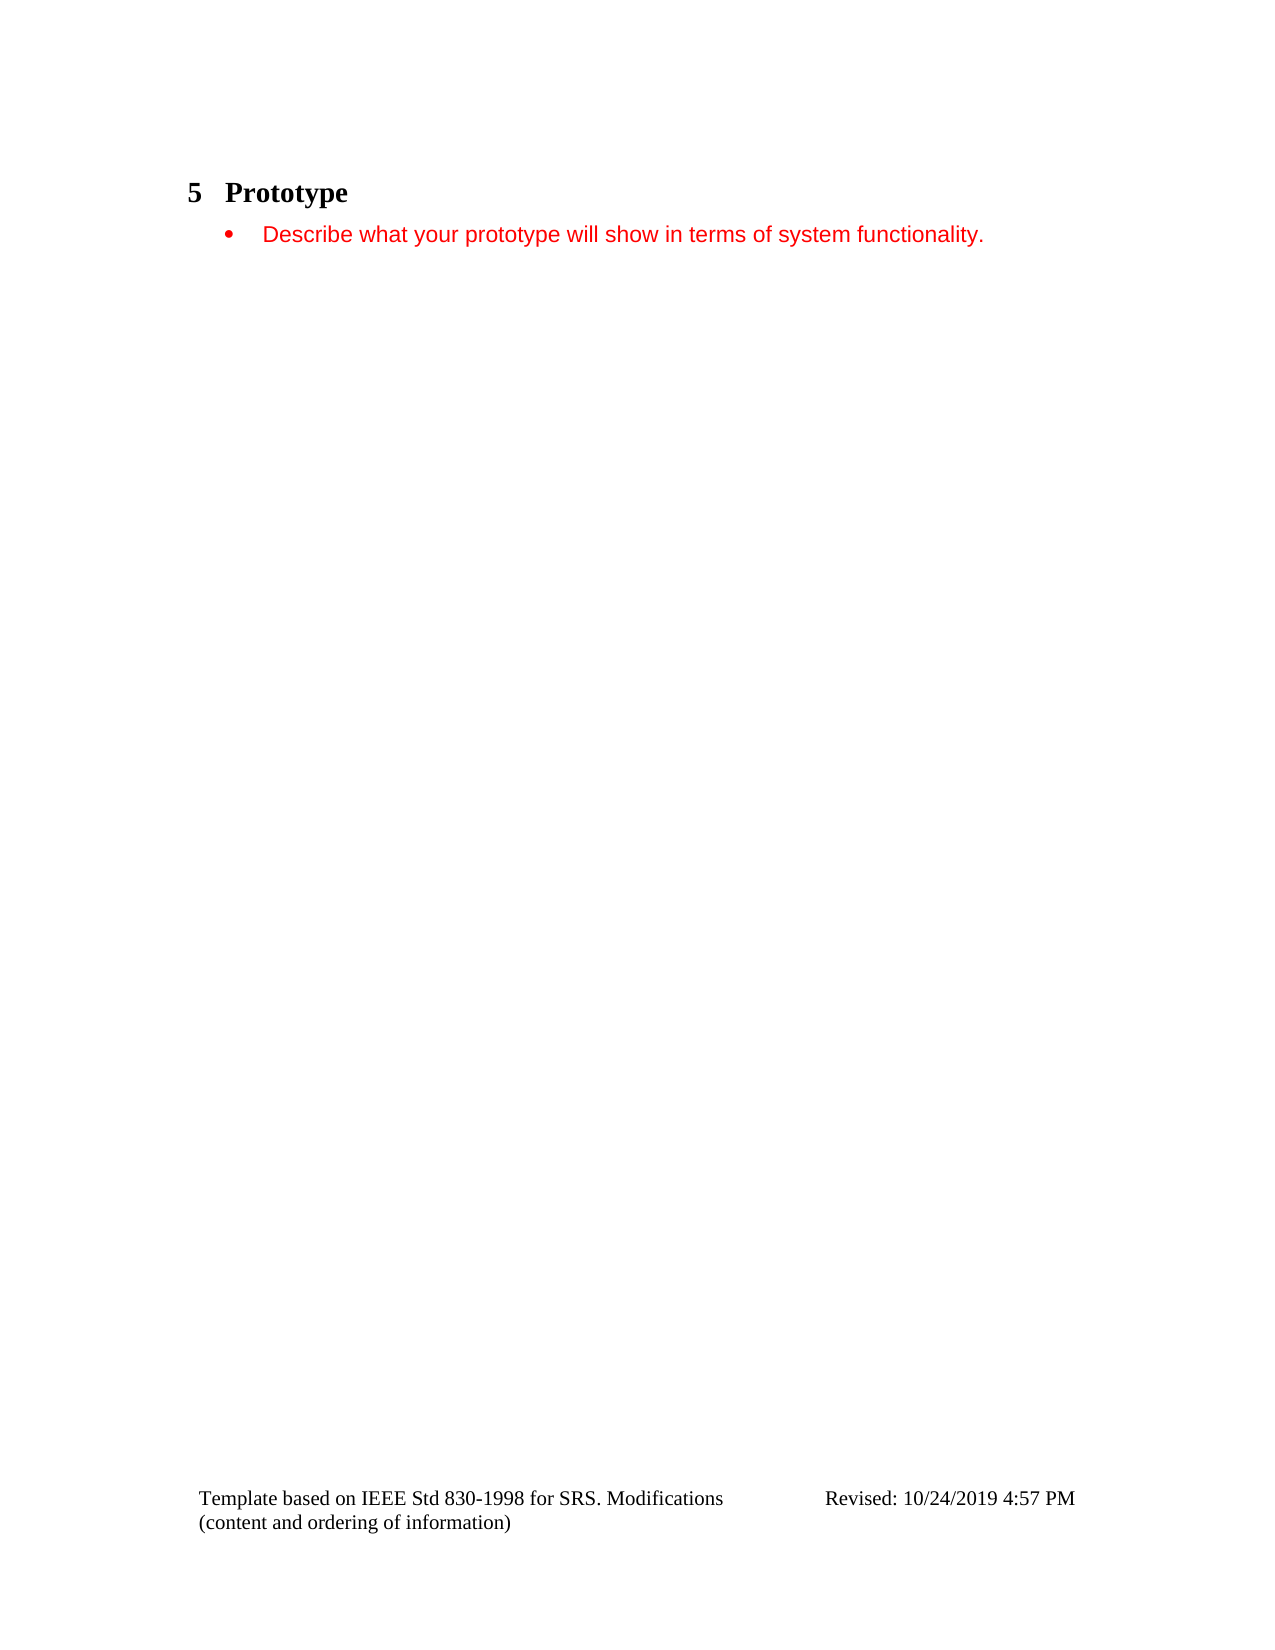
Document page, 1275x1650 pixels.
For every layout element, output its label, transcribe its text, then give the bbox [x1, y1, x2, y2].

list Describe what your prototype will show in terms of system functionality. [225, 221, 1087, 247]
subtitle Prototype [187, 175, 1087, 208]
